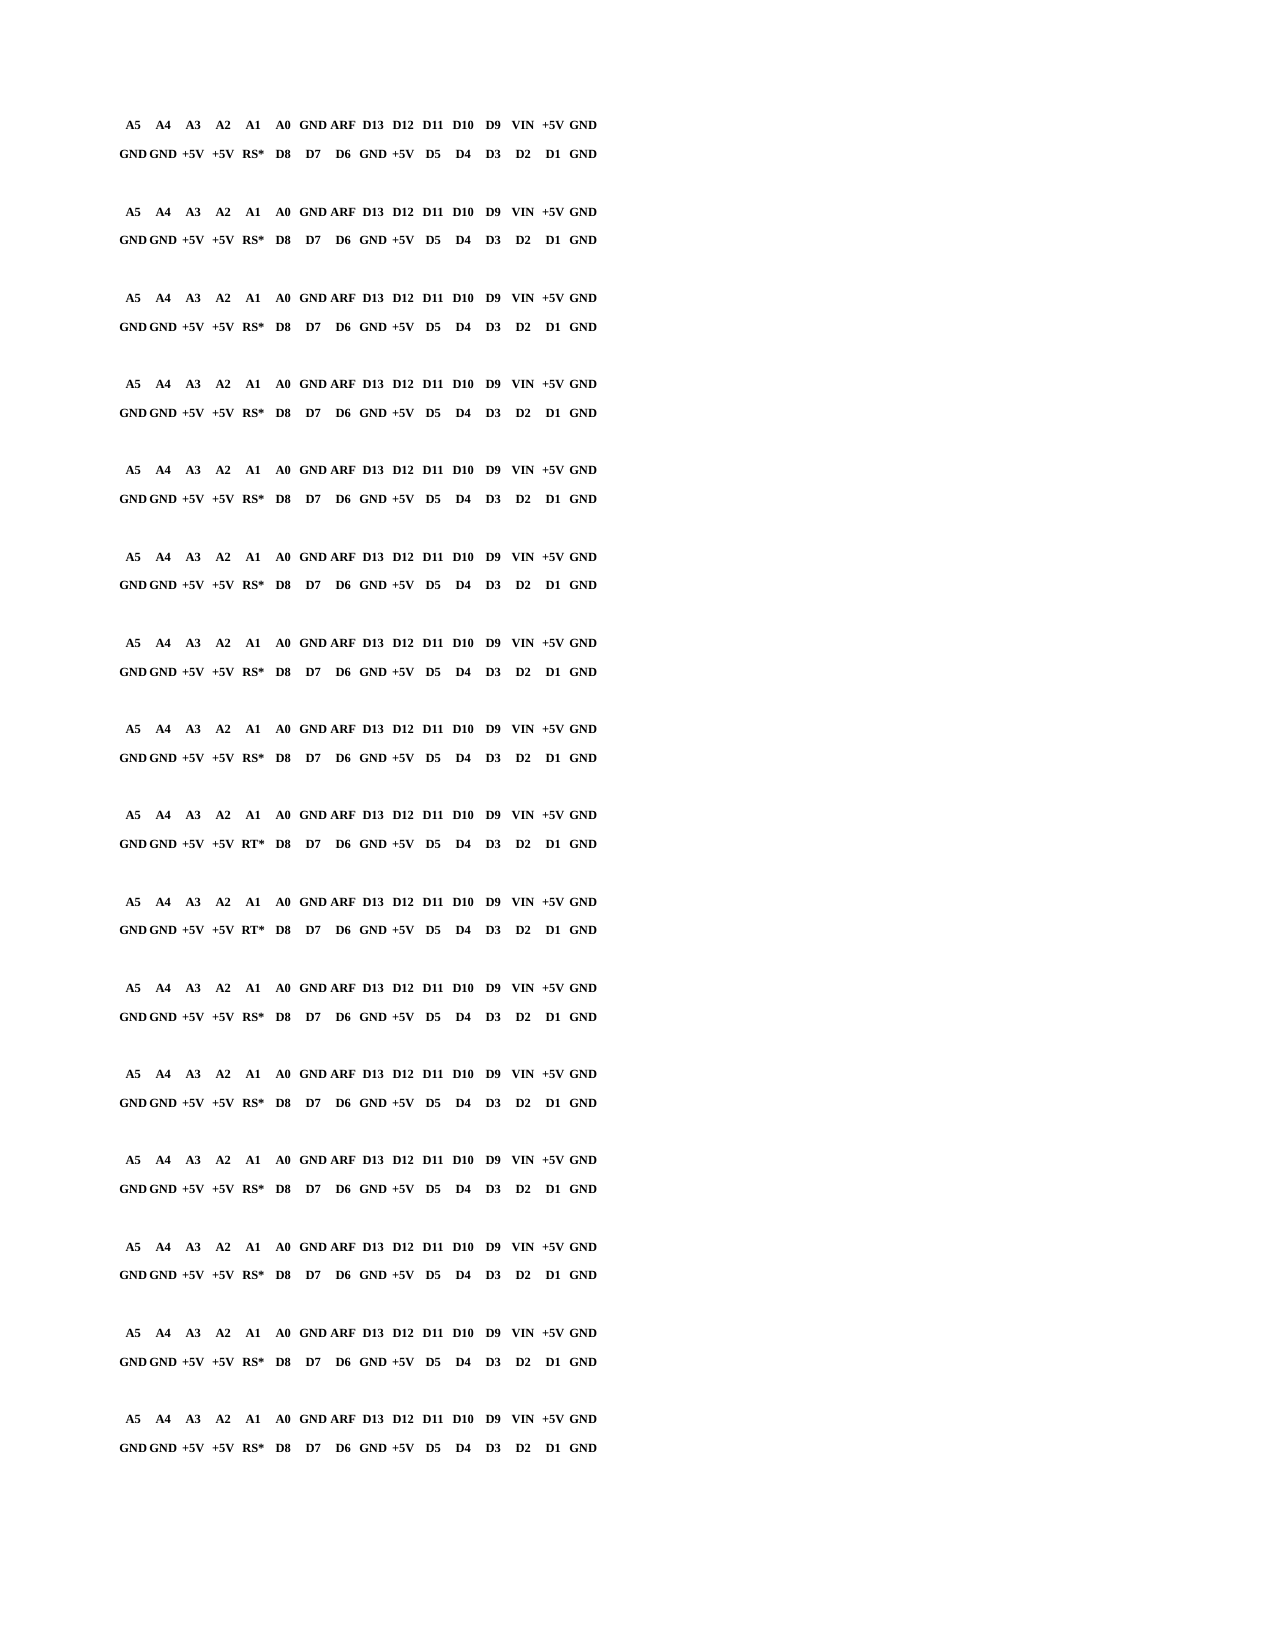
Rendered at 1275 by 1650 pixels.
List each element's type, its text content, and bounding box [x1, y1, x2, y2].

table_cell GND [358, 751, 388, 765]
table_cell [358, 1369, 388, 1383]
table_cell [358, 564, 388, 578]
table_cell [538, 420, 568, 434]
table_cell [118, 334, 148, 348]
table_cell [268, 593, 298, 607]
table_cell GND [358, 1441, 388, 1455]
table_header [598, 118, 1157, 132]
table_cell [508, 765, 538, 779]
table_cell [118, 909, 148, 923]
table_cell D1 [538, 1354, 568, 1369]
table_cell [358, 1426, 388, 1441]
table_header D12 [388, 463, 418, 477]
table_cell [298, 736, 328, 751]
table_header D13 [358, 981, 388, 995]
table_cell [238, 1110, 268, 1124]
table_cell [328, 938, 358, 952]
table_header A0 [268, 377, 298, 391]
table_cell [178, 161, 208, 176]
table_cell [388, 1340, 418, 1354]
table_cell [478, 219, 508, 233]
table_cell D8 [268, 406, 298, 420]
table_cell [238, 1081, 268, 1096]
table_cell GND [568, 233, 598, 247]
table_cell [508, 564, 538, 578]
table_cell [238, 305, 268, 319]
table_header A4 [148, 1067, 178, 1081]
table_cell [388, 909, 418, 923]
table_cell [208, 248, 238, 262]
table_header D13 [358, 118, 388, 132]
table_cell D1 [538, 664, 568, 679]
table_cell [478, 478, 508, 492]
table_cell D5 [418, 1268, 448, 1282]
table_header +5V [538, 894, 568, 909]
table_header A3 [178, 463, 208, 477]
table_header A5 [118, 722, 148, 736]
table_cell [598, 1182, 1157, 1196]
table_cell [298, 1369, 328, 1383]
table_cell [178, 995, 208, 1009]
table_header A2 [208, 549, 238, 564]
table_cell [298, 564, 328, 578]
table_header D9 [478, 1153, 508, 1167]
table_cell [418, 851, 448, 866]
table_cell [328, 995, 358, 1009]
table_cell [358, 1254, 388, 1268]
table_header VIN [508, 291, 538, 305]
table_cell [118, 506, 148, 521]
table_header D12 [388, 981, 418, 995]
table_cell [208, 161, 238, 176]
table_cell [268, 334, 298, 348]
table_header [598, 1412, 1157, 1426]
table_cell [208, 1081, 238, 1096]
table_cell +5V [178, 1096, 208, 1110]
table_cell +5V [208, 1182, 238, 1196]
table_cell [388, 1455, 418, 1469]
table_cell [538, 1369, 568, 1383]
table_cell [388, 1283, 418, 1297]
table_cell [508, 823, 538, 837]
table_header D9 [478, 894, 508, 909]
table_cell [268, 1196, 298, 1211]
table_cell [118, 1283, 148, 1297]
table_cell [148, 851, 178, 866]
table_cell [538, 334, 568, 348]
table_cell D4 [448, 923, 478, 937]
table_cell GND [148, 233, 178, 247]
table_cell [268, 219, 298, 233]
table_cell [148, 334, 178, 348]
table_header [598, 377, 1157, 391]
table_cell [478, 1196, 508, 1211]
table_cell D5 [418, 578, 448, 592]
table_cell [598, 664, 1157, 679]
table_cell D7 [298, 319, 328, 334]
table_cell GND [358, 406, 388, 420]
table_cell [598, 578, 1157, 592]
table_cell [478, 736, 508, 751]
table_header D11 [418, 1153, 448, 1167]
table_cell [388, 765, 418, 779]
table_cell D1 [538, 319, 568, 334]
table_cell +5V [208, 406, 238, 420]
table_cell [388, 1081, 418, 1096]
table_header D12 [388, 204, 418, 219]
table_cell [148, 938, 178, 952]
table_header A1 [238, 1412, 268, 1426]
table_cell [238, 420, 268, 434]
table_cell [448, 1196, 478, 1211]
table_cell [478, 248, 508, 262]
table_cell [298, 765, 328, 779]
table_cell D4 [448, 1268, 478, 1282]
table_header D11 [418, 981, 448, 995]
table_cell [598, 679, 1157, 693]
table_cell [178, 420, 208, 434]
table_cell [598, 1354, 1157, 1369]
table_cell [268, 909, 298, 923]
table_cell D8 [268, 1182, 298, 1196]
table_header +5V [538, 636, 568, 650]
table_header A0 [268, 981, 298, 995]
table_header A3 [178, 291, 208, 305]
table_cell GND [358, 1268, 388, 1282]
table_cell [598, 1168, 1157, 1182]
table_header VIN [508, 808, 538, 822]
table_cell [448, 995, 478, 1009]
table_cell D2 [508, 578, 538, 592]
table_cell GND [358, 147, 388, 161]
table_cell [508, 1426, 538, 1441]
table_header D11 [418, 808, 448, 822]
table_header A5 [118, 808, 148, 822]
table_header A1 [238, 204, 268, 219]
table_cell [598, 478, 1157, 492]
table_cell [178, 478, 208, 492]
table_cell [598, 1441, 1157, 1455]
table_header D13 [358, 377, 388, 391]
table_cell +5V [388, 1268, 418, 1282]
table_header D10 [448, 981, 478, 995]
table_cell [358, 1081, 388, 1096]
table_cell D2 [508, 923, 538, 937]
table_cell D7 [298, 406, 328, 420]
table_cell [178, 1081, 208, 1096]
table_header GND [568, 808, 598, 822]
table_header +5V [538, 1412, 568, 1426]
table_cell [538, 823, 568, 837]
table_cell [178, 765, 208, 779]
table_cell [238, 1168, 268, 1182]
table_header D9 [478, 549, 508, 564]
table_cell RS* [238, 1268, 268, 1282]
table_cell [268, 1283, 298, 1297]
table_header D9 [478, 981, 508, 995]
table_cell [358, 305, 388, 319]
table_header A3 [178, 1153, 208, 1167]
table_cell [208, 1110, 238, 1124]
table_header GND [568, 636, 598, 650]
table_cell D8 [268, 147, 298, 161]
table_cell [598, 391, 1157, 406]
table_cell [388, 133, 418, 147]
table_cell [388, 650, 418, 664]
table_cell [448, 650, 478, 664]
table_cell [268, 1369, 298, 1383]
table_cell +5V [178, 837, 208, 851]
table_cell D2 [508, 319, 538, 334]
table_cell [598, 923, 1157, 937]
table_cell [598, 1196, 1157, 1211]
table_cell [418, 161, 448, 176]
table_cell D6 [328, 406, 358, 420]
table_cell [328, 1369, 358, 1383]
table_cell [418, 909, 448, 923]
table_cell [598, 233, 1157, 247]
table_header VIN [508, 894, 538, 909]
table_cell [418, 420, 448, 434]
table_header D11 [418, 894, 448, 909]
table_cell [478, 938, 508, 952]
table_header A5 [118, 1326, 148, 1340]
table_cell GND [568, 147, 598, 161]
table_cell D8 [268, 1096, 298, 1110]
table_header ARF [328, 722, 358, 736]
table_header GND [568, 1239, 598, 1254]
table_cell +5V [388, 147, 418, 161]
table_cell [328, 851, 358, 866]
table_cell [148, 1254, 178, 1268]
table_cell D3 [478, 1009, 508, 1024]
table_cell GND [148, 1009, 178, 1024]
table_cell D8 [268, 923, 298, 937]
table_cell [448, 1340, 478, 1354]
table_header A1 [238, 291, 268, 305]
table_cell [148, 1024, 178, 1038]
table_cell [208, 420, 238, 434]
table_cell [418, 679, 448, 693]
table_cell RS* [238, 1009, 268, 1024]
table_cell +5V [178, 1354, 208, 1369]
table_cell D1 [538, 837, 568, 851]
table_cell [118, 851, 148, 866]
table_header A2 [208, 894, 238, 909]
table_header A1 [238, 377, 268, 391]
table_cell D7 [298, 837, 328, 851]
table_cell GND [118, 233, 148, 247]
table_cell GND [118, 406, 148, 420]
table_cell D5 [418, 1182, 448, 1196]
table_cell [538, 679, 568, 693]
table_cell D2 [508, 1441, 538, 1455]
table_cell D7 [298, 578, 328, 592]
table_header +5V [538, 808, 568, 822]
table_cell [178, 938, 208, 952]
table_cell [568, 219, 598, 233]
table_cell GND [118, 1441, 148, 1455]
table_header D11 [418, 204, 448, 219]
table_cell [148, 248, 178, 262]
table_header ARF [328, 463, 358, 477]
table_header GND [568, 981, 598, 995]
table_cell [418, 995, 448, 1009]
table_cell D4 [448, 578, 478, 592]
table_header [598, 808, 1157, 822]
table_cell [268, 564, 298, 578]
table_cell +5V [388, 406, 418, 420]
table_cell D5 [418, 1009, 448, 1024]
table_header ARF [328, 808, 358, 822]
table_cell +5V [208, 923, 238, 937]
table_cell D4 [448, 1182, 478, 1196]
table_cell D2 [508, 664, 538, 679]
table_cell [598, 1426, 1157, 1441]
table_cell [568, 1369, 598, 1383]
table_cell GND [118, 492, 148, 506]
table_header D13 [358, 808, 388, 822]
table_cell +5V [178, 1182, 208, 1196]
table_cell [388, 161, 418, 176]
table_header [598, 636, 1157, 650]
table_header D12 [388, 636, 418, 650]
table_cell [388, 1196, 418, 1211]
table_cell D3 [478, 147, 508, 161]
table_cell GND [118, 319, 148, 334]
table_cell [298, 1455, 328, 1469]
table_cell +5V [208, 147, 238, 161]
table_cell GND [568, 1182, 598, 1196]
table_cell [358, 1024, 388, 1038]
table_cell [328, 1024, 358, 1038]
table_cell [298, 305, 328, 319]
table_cell +5V [208, 1009, 238, 1024]
table_cell [568, 1340, 598, 1354]
table_cell GND [118, 751, 148, 765]
table_cell +5V [178, 319, 208, 334]
table_cell D3 [478, 1182, 508, 1196]
table_header A0 [268, 636, 298, 650]
table_cell D3 [478, 233, 508, 247]
table_header A1 [238, 722, 268, 736]
table_header D10 [448, 204, 478, 219]
table_cell [358, 133, 388, 147]
table_cell [538, 248, 568, 262]
table_cell +5V [208, 1268, 238, 1282]
table_cell GND [148, 319, 178, 334]
table_cell D6 [328, 664, 358, 679]
table_cell [568, 248, 598, 262]
table_cell [118, 1340, 148, 1354]
table_cell [268, 1426, 298, 1441]
table_cell [508, 478, 538, 492]
table_cell [538, 478, 568, 492]
table_cell [148, 765, 178, 779]
table_header D12 [388, 1153, 418, 1167]
table_cell [448, 1426, 478, 1441]
table_cell +5V [388, 923, 418, 937]
table_header +5V [538, 118, 568, 132]
table_cell D5 [418, 751, 448, 765]
table_cell D7 [298, 1354, 328, 1369]
table_header D11 [418, 1412, 448, 1426]
table_header A3 [178, 377, 208, 391]
table_cell GND [568, 1268, 598, 1282]
table_header D12 [388, 377, 418, 391]
table_header D12 [388, 549, 418, 564]
table_cell D3 [478, 1354, 508, 1369]
table_cell [298, 391, 328, 406]
table_header A0 [268, 894, 298, 909]
table_header A1 [238, 1067, 268, 1081]
table_header D9 [478, 1412, 508, 1426]
table_cell [238, 1455, 268, 1469]
table_header D9 [478, 291, 508, 305]
table_cell [268, 248, 298, 262]
table_cell [508, 248, 538, 262]
table_cell [568, 1196, 598, 1211]
table_cell [298, 334, 328, 348]
table_cell [208, 506, 238, 521]
table_cell GND [118, 1009, 148, 1024]
table_cell RS* [238, 233, 268, 247]
table_cell [178, 1196, 208, 1211]
table_cell [208, 736, 238, 751]
table_cell [178, 1369, 208, 1383]
table_cell +5V [208, 751, 238, 765]
table_cell D2 [508, 1354, 538, 1369]
table_cell [598, 305, 1157, 319]
table_cell GND [358, 1096, 388, 1110]
table_cell [118, 420, 148, 434]
table_cell D1 [538, 492, 568, 506]
table_header +5V [538, 1239, 568, 1254]
table_cell [178, 1024, 208, 1038]
table_cell D3 [478, 578, 508, 592]
table_cell [268, 161, 298, 176]
table_cell GND [568, 492, 598, 506]
table_cell +5V [178, 751, 208, 765]
table_cell D8 [268, 319, 298, 334]
table_cell [178, 1254, 208, 1268]
table_cell [478, 679, 508, 693]
table_cell [538, 391, 568, 406]
table_cell [508, 909, 538, 923]
table_cell GND [118, 923, 148, 937]
table_cell [358, 161, 388, 176]
table_cell [328, 736, 358, 751]
table_cell [418, 823, 448, 837]
table_cell [328, 219, 358, 233]
table_cell [298, 593, 328, 607]
table_cell [238, 823, 268, 837]
table_header D13 [358, 636, 388, 650]
table_header A3 [178, 636, 208, 650]
table_cell [568, 334, 598, 348]
table_header D9 [478, 118, 508, 132]
table_cell [358, 1455, 388, 1469]
table_cell D2 [508, 147, 538, 161]
table_cell D7 [298, 1182, 328, 1196]
table_cell [358, 1340, 388, 1354]
table_cell [118, 1110, 148, 1124]
table_header GND [568, 463, 598, 477]
table_cell [238, 391, 268, 406]
table_cell [298, 1110, 328, 1124]
table_cell [268, 1024, 298, 1038]
table_cell [478, 1110, 508, 1124]
table_cell D3 [478, 406, 508, 420]
table_cell D3 [478, 1268, 508, 1282]
table_cell [358, 679, 388, 693]
table_cell [238, 248, 268, 262]
table_cell GND [568, 319, 598, 334]
table_cell [388, 736, 418, 751]
table_cell [328, 133, 358, 147]
table_cell [418, 248, 448, 262]
table_cell D2 [508, 406, 538, 420]
table_cell [568, 391, 598, 406]
table_cell [508, 1369, 538, 1383]
table_cell [418, 334, 448, 348]
table_header [598, 1239, 1157, 1254]
table_header GND [298, 1153, 328, 1167]
table_cell [328, 334, 358, 348]
table_cell [508, 1081, 538, 1096]
table_cell D6 [328, 923, 358, 937]
table_header A1 [238, 981, 268, 995]
table_header D13 [358, 894, 388, 909]
table_header A4 [148, 463, 178, 477]
table_cell [508, 391, 538, 406]
table_header A2 [208, 1239, 238, 1254]
table_cell GND [148, 1354, 178, 1369]
table_cell [478, 1168, 508, 1182]
table_cell [478, 1283, 508, 1297]
table_cell +5V [208, 578, 238, 592]
table_cell [148, 1081, 178, 1096]
table_cell GND [358, 1182, 388, 1196]
table_header D10 [448, 894, 478, 909]
table_header GND [568, 722, 598, 736]
table_header [598, 204, 1157, 219]
table_cell [598, 564, 1157, 578]
table_cell [178, 851, 208, 866]
table_cell [208, 478, 238, 492]
table_cell [238, 506, 268, 521]
table_cell [508, 938, 538, 952]
table_cell D6 [328, 233, 358, 247]
table_cell +5V [388, 492, 418, 506]
table_cell +5V [178, 923, 208, 937]
table_cell +5V [388, 751, 418, 765]
table_header A1 [238, 636, 268, 650]
table_cell [328, 1340, 358, 1354]
table_header A4 [148, 636, 178, 650]
table_cell [388, 1168, 418, 1182]
table_header +5V [538, 722, 568, 736]
table_cell [448, 248, 478, 262]
table_cell [208, 1426, 238, 1441]
table_header A5 [118, 291, 148, 305]
table_header A2 [208, 636, 238, 650]
table_cell [238, 765, 268, 779]
table_cell D3 [478, 664, 508, 679]
table_cell [118, 1081, 148, 1096]
table_cell [358, 1168, 388, 1182]
table_cell [208, 1455, 238, 1469]
table_cell [298, 1081, 328, 1096]
table_cell [298, 679, 328, 693]
table_cell [238, 938, 268, 952]
table_cell [448, 391, 478, 406]
table_cell [448, 478, 478, 492]
table_cell [178, 391, 208, 406]
table_cell [538, 1340, 568, 1354]
table_header GND [568, 1153, 598, 1167]
table_cell [598, 1455, 1157, 1469]
table_cell [448, 593, 478, 607]
table_header +5V [538, 204, 568, 219]
table_header A2 [208, 377, 238, 391]
table_cell [178, 593, 208, 607]
table_cell [478, 506, 508, 521]
table_cell [598, 765, 1157, 779]
table_cell D6 [328, 319, 358, 334]
table_cell [568, 593, 598, 607]
table_cell [238, 564, 268, 578]
table_cell [328, 909, 358, 923]
table_cell [598, 1081, 1157, 1096]
table_cell [118, 1426, 148, 1441]
table_cell [298, 1024, 328, 1038]
table_cell [238, 909, 268, 923]
table_header VIN [508, 1153, 538, 1167]
table_cell [328, 1283, 358, 1297]
table_header +5V [538, 549, 568, 564]
table_cell GND [358, 233, 388, 247]
table_header D13 [358, 722, 388, 736]
table_cell +5V [178, 578, 208, 592]
table_cell [268, 650, 298, 664]
table_cell D2 [508, 837, 538, 851]
table_cell [418, 478, 448, 492]
table_header D11 [418, 1326, 448, 1340]
table_cell RS* [238, 751, 268, 765]
table_header A0 [268, 1067, 298, 1081]
table_cell [268, 1340, 298, 1354]
table_cell [148, 506, 178, 521]
table_header A1 [238, 549, 268, 564]
table_header A0 [268, 291, 298, 305]
table_cell [208, 851, 238, 866]
table_header A0 [268, 1412, 298, 1426]
table_cell [118, 478, 148, 492]
table_cell [568, 564, 598, 578]
table_cell [508, 1340, 538, 1354]
table_cell [388, 305, 418, 319]
table_header A4 [148, 808, 178, 822]
table_cell [328, 679, 358, 693]
table_cell [598, 909, 1157, 923]
table_header [598, 549, 1157, 564]
table_cell [448, 679, 478, 693]
table_cell +5V [388, 319, 418, 334]
table_cell GND [568, 406, 598, 420]
table_cell GND [148, 664, 178, 679]
table_cell [148, 1196, 178, 1211]
table_header D10 [448, 636, 478, 650]
table_cell GND [358, 319, 388, 334]
table_cell [148, 1426, 178, 1441]
table_cell [118, 995, 148, 1009]
table_cell [358, 938, 388, 952]
table_cell D6 [328, 1268, 358, 1282]
table_header D13 [358, 549, 388, 564]
table_cell [388, 420, 418, 434]
table_cell D1 [538, 578, 568, 592]
table_cell [178, 823, 208, 837]
table_cell D4 [448, 492, 478, 506]
table_header +5V [538, 1067, 568, 1081]
table_header A5 [118, 463, 148, 477]
table_header D13 [358, 463, 388, 477]
table_cell GND [148, 751, 178, 765]
table_cell [268, 1455, 298, 1469]
table_cell [388, 1254, 418, 1268]
table_cell D3 [478, 319, 508, 334]
table_cell [418, 1024, 448, 1038]
table_cell [178, 1426, 208, 1441]
table_cell D6 [328, 1354, 358, 1369]
table_cell [358, 1196, 388, 1211]
table_header VIN [508, 636, 538, 650]
table_cell [148, 650, 178, 664]
table_header D10 [448, 463, 478, 477]
table_cell [478, 1254, 508, 1268]
table_cell GND [568, 751, 598, 765]
table_header A5 [118, 1412, 148, 1426]
table_header VIN [508, 549, 538, 564]
table_cell [538, 765, 568, 779]
table_cell [238, 478, 268, 492]
table_cell [418, 1455, 448, 1469]
table_header VIN [508, 1326, 538, 1340]
table_header A3 [178, 1067, 208, 1081]
table_header ARF [328, 1153, 358, 1167]
table_cell RS* [238, 664, 268, 679]
table_cell D5 [418, 1096, 448, 1110]
table_cell [328, 478, 358, 492]
table_cell [328, 823, 358, 837]
table_cell [358, 823, 388, 837]
table_header ARF [328, 377, 358, 391]
table_cell [118, 1369, 148, 1383]
table_cell D5 [418, 406, 448, 420]
table_header +5V [538, 1326, 568, 1340]
table_cell [508, 736, 538, 751]
table_header D9 [478, 808, 508, 822]
table_header VIN [508, 377, 538, 391]
table_cell [598, 133, 1157, 147]
table_cell [178, 736, 208, 751]
table_cell [388, 334, 418, 348]
table_cell +5V [208, 664, 238, 679]
table_header D11 [418, 118, 448, 132]
table_cell [148, 736, 178, 751]
table_cell [148, 823, 178, 837]
table_header D9 [478, 1067, 508, 1081]
table_cell RS* [238, 1354, 268, 1369]
table_cell [298, 995, 328, 1009]
table_cell +5V [388, 1441, 418, 1455]
table_cell [598, 406, 1157, 420]
table_cell +5V [208, 233, 238, 247]
table_cell [598, 1283, 1157, 1297]
table_cell [358, 851, 388, 866]
table_cell [448, 305, 478, 319]
table_cell D1 [538, 1268, 568, 1282]
table_cell [358, 995, 388, 1009]
table_header VIN [508, 1239, 538, 1254]
table_cell [508, 506, 538, 521]
table_cell [268, 1081, 298, 1096]
table_cell [328, 1455, 358, 1469]
table_header ARF [328, 1067, 358, 1081]
table_cell [478, 391, 508, 406]
table_cell RS* [238, 578, 268, 592]
table_header VIN [508, 118, 538, 132]
table_cell [568, 679, 598, 693]
table_cell [418, 564, 448, 578]
table_header A5 [118, 981, 148, 995]
table_cell [448, 1110, 478, 1124]
table_cell D5 [418, 923, 448, 937]
table_header A4 [148, 549, 178, 564]
table_cell [418, 305, 448, 319]
table_cell [358, 736, 388, 751]
table_cell D3 [478, 1096, 508, 1110]
table_header GND [568, 1067, 598, 1081]
table_header GND [568, 118, 598, 132]
table_header D11 [418, 722, 448, 736]
table_cell [268, 506, 298, 521]
table_cell [328, 1081, 358, 1096]
table_cell [598, 837, 1157, 851]
table_header ARF [328, 1239, 358, 1254]
table_header D12 [388, 1239, 418, 1254]
table_cell [568, 1455, 598, 1469]
table_header D13 [358, 1153, 388, 1167]
table_cell D4 [448, 147, 478, 161]
table_header A4 [148, 118, 178, 132]
table_cell [298, 1283, 328, 1297]
table_cell [478, 593, 508, 607]
table_cell GND [118, 664, 148, 679]
table_cell [568, 305, 598, 319]
table_cell [598, 751, 1157, 765]
table_header A2 [208, 1153, 238, 1167]
table_cell [208, 1283, 238, 1297]
table_cell +5V [388, 1354, 418, 1369]
table_cell GND [358, 492, 388, 506]
table_cell D8 [268, 837, 298, 851]
table_cell [598, 492, 1157, 506]
table_header A1 [238, 1326, 268, 1340]
table_cell RS* [238, 147, 268, 161]
table_cell [208, 1254, 238, 1268]
table_cell [538, 506, 568, 521]
table_cell [598, 650, 1157, 664]
table_cell [298, 478, 328, 492]
table_cell [598, 219, 1157, 233]
table_header D10 [448, 808, 478, 822]
table_cell [478, 1426, 508, 1441]
table_header GND [568, 1326, 598, 1340]
table_cell [478, 1081, 508, 1096]
table_cell +5V [388, 1009, 418, 1024]
table_cell [448, 1254, 478, 1268]
table_cell [508, 593, 538, 607]
table_cell GND [568, 664, 598, 679]
table_cell [238, 851, 268, 866]
table_cell [118, 736, 148, 751]
table_cell D6 [328, 751, 358, 765]
table_cell D2 [508, 1268, 538, 1282]
table_cell RS* [238, 319, 268, 334]
table_cell [568, 995, 598, 1009]
table_header +5V [538, 291, 568, 305]
table_cell [148, 161, 178, 176]
table_cell [538, 305, 568, 319]
table_cell [268, 679, 298, 693]
table_cell [568, 506, 598, 521]
table_cell [298, 650, 328, 664]
table_cell [598, 161, 1157, 176]
table_cell D1 [538, 1096, 568, 1110]
table_header A2 [208, 118, 238, 132]
table_cell [448, 219, 478, 233]
table_header GND [298, 808, 328, 822]
table_cell [598, 420, 1157, 434]
table_cell [238, 161, 268, 176]
table_header A2 [208, 722, 238, 736]
table_cell [448, 1369, 478, 1383]
table_cell [178, 1283, 208, 1297]
table_header VIN [508, 463, 538, 477]
table_cell [508, 650, 538, 664]
table_header A2 [208, 808, 238, 822]
table_cell +5V [208, 1354, 238, 1369]
table_header A5 [118, 1153, 148, 1167]
table_header D10 [448, 1153, 478, 1167]
table_header GND [298, 981, 328, 995]
table_cell D7 [298, 1096, 328, 1110]
table_cell GND [118, 1268, 148, 1282]
table_cell +5V [388, 1182, 418, 1196]
table_cell [478, 1340, 508, 1354]
table_cell GND [148, 578, 178, 592]
table_cell D8 [268, 751, 298, 765]
table_cell [538, 1283, 568, 1297]
table_cell [568, 1081, 598, 1096]
table_cell [388, 248, 418, 262]
table_header A0 [268, 1326, 298, 1340]
table_cell [328, 1168, 358, 1182]
table_cell [178, 1168, 208, 1182]
table_header +5V [538, 377, 568, 391]
table_cell [208, 938, 238, 952]
table_cell [508, 420, 538, 434]
table_cell [238, 1340, 268, 1354]
table_cell D5 [418, 492, 448, 506]
table_cell [268, 765, 298, 779]
table_cell GND [568, 1096, 598, 1110]
table_cell D7 [298, 147, 328, 161]
table_header A0 [268, 118, 298, 132]
table_cell [538, 219, 568, 233]
table_cell [418, 133, 448, 147]
table_cell GND [568, 923, 598, 937]
table_cell [148, 593, 178, 607]
table_cell [328, 391, 358, 406]
table_header [598, 1326, 1157, 1340]
table_cell [418, 1168, 448, 1182]
table_cell [148, 420, 178, 434]
table_cell [148, 1110, 178, 1124]
table_cell [478, 564, 508, 578]
table_cell [238, 1254, 268, 1268]
table_cell [508, 161, 538, 176]
table_header GND [298, 549, 328, 564]
table_cell +5V [208, 319, 238, 334]
table_header D11 [418, 1239, 448, 1254]
table_header D9 [478, 722, 508, 736]
table_cell GND [118, 578, 148, 592]
table_cell [208, 995, 238, 1009]
table_header D10 [448, 1239, 478, 1254]
table_cell [358, 650, 388, 664]
table_cell [598, 1340, 1157, 1354]
table_cell D1 [538, 233, 568, 247]
table_cell [298, 1254, 328, 1268]
table_cell [238, 1426, 268, 1441]
table_cell [118, 248, 148, 262]
table_cell D4 [448, 319, 478, 334]
table_cell D4 [448, 233, 478, 247]
table_cell [418, 938, 448, 952]
table_cell [448, 420, 478, 434]
table_cell D5 [418, 1441, 448, 1455]
table_header A4 [148, 377, 178, 391]
table_cell GND [148, 1182, 178, 1196]
table_cell [418, 506, 448, 521]
table_cell [538, 1455, 568, 1469]
table_header ARF [328, 1326, 358, 1340]
table_cell [328, 650, 358, 664]
table_cell [178, 650, 208, 664]
table_cell [388, 506, 418, 521]
table_cell [418, 219, 448, 233]
table_cell GND [118, 147, 148, 161]
table_cell [418, 1110, 448, 1124]
table_cell [208, 1024, 238, 1038]
table_cell [448, 736, 478, 751]
table_cell GND [148, 1096, 178, 1110]
table_header A5 [118, 1239, 148, 1254]
table_header A2 [208, 291, 238, 305]
table_cell D8 [268, 492, 298, 506]
table_cell GND [568, 837, 598, 851]
table_header D9 [478, 204, 508, 219]
table_cell D1 [538, 1441, 568, 1455]
table_cell D6 [328, 1096, 358, 1110]
table_cell [418, 1254, 448, 1268]
table_cell [118, 650, 148, 664]
table_cell RT* [238, 837, 268, 851]
table_header A2 [208, 981, 238, 995]
table_cell [178, 679, 208, 693]
table_header A3 [178, 722, 208, 736]
table_cell GND [568, 1009, 598, 1024]
table_cell [208, 1340, 238, 1354]
table_header D11 [418, 549, 448, 564]
table_header GND [298, 291, 328, 305]
table_header +5V [538, 981, 568, 995]
table_cell [388, 1369, 418, 1383]
table_header [598, 894, 1157, 909]
table_cell [478, 1455, 508, 1469]
table_cell D4 [448, 1354, 478, 1369]
table_cell GND [358, 1354, 388, 1369]
table_cell D7 [298, 923, 328, 937]
table_header D11 [418, 463, 448, 477]
table_cell [448, 1168, 478, 1182]
table_cell [358, 219, 388, 233]
table_cell [268, 478, 298, 492]
table_header A3 [178, 549, 208, 564]
table_header [598, 722, 1157, 736]
table_cell D1 [538, 923, 568, 937]
table_cell [478, 765, 508, 779]
table_cell [178, 506, 208, 521]
table_cell D4 [448, 1009, 478, 1024]
table_cell [478, 823, 508, 837]
table_header [598, 1153, 1157, 1167]
table_header A0 [268, 1239, 298, 1254]
table_cell [148, 679, 178, 693]
table_cell [148, 995, 178, 1009]
table_cell D7 [298, 1268, 328, 1282]
table_cell [568, 478, 598, 492]
table_header A1 [238, 808, 268, 822]
table_cell [298, 1340, 328, 1354]
table_cell [598, 995, 1157, 1009]
table_cell [358, 1110, 388, 1124]
table_cell GND [568, 1354, 598, 1369]
table_cell [298, 823, 328, 837]
table_cell [358, 1283, 388, 1297]
table_cell [268, 1168, 298, 1182]
table_cell GND [148, 147, 178, 161]
table_cell GND [148, 406, 178, 420]
table_cell [418, 1081, 448, 1096]
table_cell [568, 851, 598, 866]
table_cell D7 [298, 1441, 328, 1455]
table_cell GND [118, 1096, 148, 1110]
table_cell [358, 765, 388, 779]
table_cell [268, 851, 298, 866]
table_cell [208, 593, 238, 607]
table_header ARF [328, 636, 358, 650]
table_cell [598, 1254, 1157, 1268]
table_cell D8 [268, 1268, 298, 1282]
table_header D13 [358, 291, 388, 305]
table_cell [538, 1196, 568, 1211]
table_cell [538, 1168, 568, 1182]
table_header A1 [238, 894, 268, 909]
table_cell [118, 391, 148, 406]
table_cell [568, 736, 598, 751]
table_cell D2 [508, 1182, 538, 1196]
table_cell [388, 679, 418, 693]
table_cell GND [358, 578, 388, 592]
table_cell [238, 679, 268, 693]
table_cell GND [358, 1009, 388, 1024]
table_cell [238, 334, 268, 348]
table_cell D7 [298, 492, 328, 506]
table_cell [208, 909, 238, 923]
table_header A0 [268, 722, 298, 736]
table_header A2 [208, 1412, 238, 1426]
table_cell [478, 133, 508, 147]
table_cell [238, 1024, 268, 1038]
table_cell [208, 1369, 238, 1383]
table_header A5 [118, 549, 148, 564]
table_cell [598, 851, 1157, 866]
table_header A0 [268, 549, 298, 564]
table_cell [388, 593, 418, 607]
table_cell D7 [298, 1009, 328, 1024]
table_cell D3 [478, 492, 508, 506]
table_header D10 [448, 549, 478, 564]
table_cell [598, 1110, 1157, 1124]
table_cell [538, 161, 568, 176]
table_cell [328, 564, 358, 578]
table_cell [208, 391, 238, 406]
table_cell [208, 650, 238, 664]
table_header D10 [448, 1412, 478, 1426]
table_cell [448, 765, 478, 779]
table_cell [388, 564, 418, 578]
table_cell D1 [538, 1182, 568, 1196]
table_cell [448, 851, 478, 866]
table_cell [388, 391, 418, 406]
table_header A1 [238, 1239, 268, 1254]
table_header ARF [328, 118, 358, 132]
table_header D12 [388, 118, 418, 132]
table_cell +5V [178, 406, 208, 420]
table_cell [478, 1024, 508, 1038]
table_header A0 [268, 204, 298, 219]
table_cell [268, 823, 298, 837]
table_cell [148, 133, 178, 147]
table_cell [148, 1283, 178, 1297]
table_cell [568, 1110, 598, 1124]
table_cell [178, 909, 208, 923]
table_cell [388, 823, 418, 837]
table_cell GND [118, 1182, 148, 1196]
table_header D9 [478, 463, 508, 477]
table_header D10 [448, 722, 478, 736]
table_cell D8 [268, 664, 298, 679]
table_cell [568, 1426, 598, 1441]
table_header VIN [508, 981, 538, 995]
table_cell GND [118, 1354, 148, 1369]
table_cell D3 [478, 923, 508, 937]
table_header D11 [418, 1067, 448, 1081]
table_cell [418, 1283, 448, 1297]
table_cell [508, 133, 538, 147]
table_header A3 [178, 1412, 208, 1426]
table_cell [118, 679, 148, 693]
table_cell GND [148, 1441, 178, 1455]
table_cell D1 [538, 751, 568, 765]
table_cell [328, 420, 358, 434]
table_header A1 [238, 463, 268, 477]
table_cell +5V [178, 233, 208, 247]
table_cell D4 [448, 406, 478, 420]
table_header GND [568, 894, 598, 909]
table_cell +5V [178, 1009, 208, 1024]
table_header A5 [118, 894, 148, 909]
table_cell [328, 593, 358, 607]
table_header D11 [418, 636, 448, 650]
table_cell [298, 1426, 328, 1441]
table_cell [448, 564, 478, 578]
table_cell D5 [418, 233, 448, 247]
table_cell [418, 1340, 448, 1354]
table_cell [508, 305, 538, 319]
table_header D12 [388, 1326, 418, 1340]
table_header GND [298, 118, 328, 132]
table_header A5 [118, 1067, 148, 1081]
table_cell [298, 851, 328, 866]
table_cell D5 [418, 319, 448, 334]
table_header ARF [328, 291, 358, 305]
table_cell [388, 478, 418, 492]
table_cell [568, 909, 598, 923]
table_cell [538, 650, 568, 664]
table_cell [508, 1168, 538, 1182]
table_cell [448, 909, 478, 923]
table_cell [268, 133, 298, 147]
table_cell [118, 765, 148, 779]
table_cell [418, 1369, 448, 1383]
table_header D12 [388, 894, 418, 909]
table_cell [508, 334, 538, 348]
table_cell [208, 334, 238, 348]
table_cell +5V [208, 1096, 238, 1110]
table_cell D7 [298, 233, 328, 247]
table_cell [568, 1283, 598, 1297]
table_cell [538, 593, 568, 607]
table_cell [508, 1024, 538, 1038]
table_header D12 [388, 291, 418, 305]
table_cell [598, 1009, 1157, 1024]
table_cell [148, 305, 178, 319]
table_cell [538, 851, 568, 866]
table_header D10 [448, 1326, 478, 1340]
table_cell [598, 506, 1157, 521]
table_cell [238, 219, 268, 233]
table_cell [298, 506, 328, 521]
table_cell [268, 420, 298, 434]
table_cell [538, 1024, 568, 1038]
table_header GND [298, 204, 328, 219]
table_header A3 [178, 981, 208, 995]
table_cell [298, 909, 328, 923]
table_cell [328, 305, 358, 319]
table_cell [568, 765, 598, 779]
table_cell [208, 679, 238, 693]
table_cell [268, 391, 298, 406]
table_cell [358, 478, 388, 492]
table_cell [118, 938, 148, 952]
table_cell [448, 1283, 478, 1297]
table_cell [328, 1254, 358, 1268]
table_cell [538, 1426, 568, 1441]
table_cell [238, 1369, 268, 1383]
table_cell [118, 1196, 148, 1211]
table_cell [268, 938, 298, 952]
table_cell [568, 938, 598, 952]
table_cell RS* [238, 1096, 268, 1110]
table_header A0 [268, 1153, 298, 1167]
table_cell [358, 391, 388, 406]
table_cell +5V [388, 233, 418, 247]
table_cell [538, 938, 568, 952]
table_header D9 [478, 1326, 508, 1340]
table_header A3 [178, 1326, 208, 1340]
table_cell GND [148, 837, 178, 851]
table_cell [118, 305, 148, 319]
table_header D12 [388, 722, 418, 736]
table_cell [208, 1168, 238, 1182]
table_header [598, 291, 1157, 305]
table_cell [298, 1168, 328, 1182]
table_cell [388, 938, 418, 952]
table_cell [358, 506, 388, 521]
table_cell [208, 219, 238, 233]
table_cell [418, 1426, 448, 1441]
table_header A2 [208, 1067, 238, 1081]
table_header A4 [148, 1239, 178, 1254]
table_cell [268, 305, 298, 319]
table_cell [208, 564, 238, 578]
table_cell [448, 1455, 478, 1469]
table_header D10 [448, 1067, 478, 1081]
table_cell D1 [538, 1009, 568, 1024]
table_cell [508, 1110, 538, 1124]
table_header A5 [118, 118, 148, 132]
table_cell [148, 391, 178, 406]
table_header A3 [178, 894, 208, 909]
table_header ARF [328, 549, 358, 564]
table_cell RS* [238, 492, 268, 506]
table_cell [568, 133, 598, 147]
table_header GND [568, 1412, 598, 1426]
table_cell GND [568, 578, 598, 592]
table_cell +5V [388, 578, 418, 592]
table_header VIN [508, 722, 538, 736]
table_header A4 [148, 291, 178, 305]
table_header A5 [118, 636, 148, 650]
table_cell [178, 305, 208, 319]
table_cell [538, 133, 568, 147]
table_cell [508, 851, 538, 866]
table_cell [328, 248, 358, 262]
table_header D9 [478, 1239, 508, 1254]
table_cell [388, 995, 418, 1009]
table_cell +5V [178, 1268, 208, 1282]
table_cell [538, 909, 568, 923]
table_header D10 [448, 118, 478, 132]
table_header A4 [148, 1412, 178, 1426]
table_cell [358, 593, 388, 607]
table_header ARF [328, 981, 358, 995]
table_cell D2 [508, 1009, 538, 1024]
table_cell +5V [208, 1441, 238, 1455]
table_cell [118, 1254, 148, 1268]
table_cell [448, 133, 478, 147]
table_cell +5V [208, 837, 238, 851]
table_header D9 [478, 377, 508, 391]
table_cell [118, 1024, 148, 1038]
table_cell [568, 1168, 598, 1182]
table_cell [298, 219, 328, 233]
table_header A2 [208, 1326, 238, 1340]
table_header D13 [358, 1239, 388, 1254]
table_header A4 [148, 894, 178, 909]
table_cell [388, 1426, 418, 1441]
table_cell [388, 1110, 418, 1124]
table_cell [538, 1110, 568, 1124]
table_cell [568, 650, 598, 664]
table_cell [178, 334, 208, 348]
table_header ARF [328, 894, 358, 909]
table_cell GND [148, 1268, 178, 1282]
table_header GND [568, 204, 598, 219]
table_cell [238, 593, 268, 607]
table_cell [388, 1024, 418, 1038]
table_header A0 [268, 808, 298, 822]
table_cell [598, 248, 1157, 262]
table_cell [478, 334, 508, 348]
table_header D10 [448, 377, 478, 391]
table_cell [208, 823, 238, 837]
table_cell [508, 1196, 538, 1211]
table_cell GND [148, 923, 178, 937]
table_cell [598, 147, 1157, 161]
table_cell [448, 161, 478, 176]
table_cell [268, 1110, 298, 1124]
table_cell [178, 1455, 208, 1469]
table_cell [358, 909, 388, 923]
table_cell RT* [238, 923, 268, 937]
table_header GND [568, 291, 598, 305]
table_header ARF [328, 204, 358, 219]
table_cell [418, 1196, 448, 1211]
table_cell [478, 650, 508, 664]
table_header GND [298, 1412, 328, 1426]
table_cell [298, 1196, 328, 1211]
table_cell D4 [448, 664, 478, 679]
table_header VIN [508, 1067, 538, 1081]
table_header D13 [358, 204, 388, 219]
table_header A2 [208, 463, 238, 477]
table_cell [178, 1110, 208, 1124]
table_header A5 [118, 377, 148, 391]
table_cell D2 [508, 233, 538, 247]
table_cell [178, 133, 208, 147]
table_header [598, 1067, 1157, 1081]
table_header [598, 463, 1157, 477]
table_header A1 [238, 1153, 268, 1167]
table_cell [478, 995, 508, 1009]
table_cell [118, 161, 148, 176]
table_cell [178, 248, 208, 262]
table_cell [118, 593, 148, 607]
table_cell [538, 1254, 568, 1268]
table_cell [508, 1283, 538, 1297]
table_header D9 [478, 636, 508, 650]
table_header A3 [178, 204, 208, 219]
table_cell D8 [268, 1441, 298, 1455]
table_cell [298, 938, 328, 952]
table_cell GND [358, 837, 388, 851]
table_cell [538, 1081, 568, 1096]
table_cell D4 [448, 1096, 478, 1110]
table_header GND [298, 463, 328, 477]
table_cell [448, 823, 478, 837]
table_cell [178, 1340, 208, 1354]
table_cell [568, 420, 598, 434]
table_cell [598, 319, 1157, 334]
table_header +5V [538, 1153, 568, 1167]
table_cell [568, 161, 598, 176]
table_cell D5 [418, 664, 448, 679]
table_cell D1 [538, 147, 568, 161]
table_cell [598, 1096, 1157, 1110]
table_header D12 [388, 808, 418, 822]
table_cell [418, 765, 448, 779]
table_cell GND [148, 492, 178, 506]
table_cell [298, 133, 328, 147]
table_cell [598, 593, 1157, 607]
table_cell [238, 650, 268, 664]
table_header A4 [148, 1326, 178, 1340]
table_cell D5 [418, 1354, 448, 1369]
table_header D12 [388, 1412, 418, 1426]
table_cell [508, 1254, 538, 1268]
table_cell [448, 334, 478, 348]
table_cell D7 [298, 664, 328, 679]
table_cell RS* [238, 1182, 268, 1196]
table_cell [508, 995, 538, 1009]
table_header D12 [388, 1067, 418, 1081]
table_cell D8 [268, 233, 298, 247]
table_cell GND [358, 923, 388, 937]
table_header GND [298, 1239, 328, 1254]
table_cell [508, 219, 538, 233]
table_cell [208, 765, 238, 779]
table_cell D5 [418, 147, 448, 161]
table_cell [118, 133, 148, 147]
table_cell [178, 564, 208, 578]
table_cell [478, 161, 508, 176]
table_cell [238, 1283, 268, 1297]
table_cell [538, 564, 568, 578]
table_cell [238, 736, 268, 751]
table_cell [148, 1340, 178, 1354]
table_cell [118, 219, 148, 233]
table_cell [148, 478, 178, 492]
table_cell [598, 1268, 1157, 1282]
table_cell D5 [418, 837, 448, 851]
table_cell [448, 506, 478, 521]
table_cell [328, 161, 358, 176]
table_cell [148, 909, 178, 923]
table_cell [478, 1369, 508, 1383]
table_header GND [298, 636, 328, 650]
table_cell [598, 938, 1157, 952]
table_header D10 [448, 291, 478, 305]
table_cell +5V [178, 1441, 208, 1455]
table_cell [358, 420, 388, 434]
table_cell +5V [178, 492, 208, 506]
table_cell [328, 506, 358, 521]
table_cell [328, 765, 358, 779]
table_cell [358, 334, 388, 348]
table_header D11 [418, 291, 448, 305]
table_header VIN [508, 204, 538, 219]
table_cell [148, 1168, 178, 1182]
table_header A3 [178, 118, 208, 132]
table_cell [148, 1369, 178, 1383]
table_cell +5V [178, 147, 208, 161]
table_cell +5V [388, 664, 418, 679]
table_header A4 [148, 722, 178, 736]
table_header D13 [358, 1326, 388, 1340]
table_cell [478, 305, 508, 319]
table_header GND [298, 1326, 328, 1340]
table_cell [298, 420, 328, 434]
table_cell [118, 1168, 148, 1182]
table_cell [268, 736, 298, 751]
table_cell [598, 334, 1157, 348]
table_header GND [298, 894, 328, 909]
table_cell +5V [208, 492, 238, 506]
table_cell [118, 564, 148, 578]
table_cell [418, 650, 448, 664]
table_cell D6 [328, 837, 358, 851]
table_cell [388, 851, 418, 866]
table_header D11 [418, 377, 448, 391]
table_cell D7 [298, 751, 328, 765]
table_cell D3 [478, 837, 508, 851]
table_cell +5V [388, 1096, 418, 1110]
table_cell D8 [268, 578, 298, 592]
table_cell [238, 133, 268, 147]
table_cell +5V [388, 837, 418, 851]
table_cell GND [118, 837, 148, 851]
table_cell [478, 909, 508, 923]
table_cell D2 [508, 751, 538, 765]
table_header D13 [358, 1067, 388, 1081]
table_cell [568, 823, 598, 837]
table_cell [418, 593, 448, 607]
table_cell D2 [508, 1096, 538, 1110]
table_cell D3 [478, 1441, 508, 1455]
table_cell GND [358, 664, 388, 679]
table_cell [448, 938, 478, 952]
table_header VIN [508, 1412, 538, 1426]
table_cell [208, 133, 238, 147]
table_cell D1 [538, 406, 568, 420]
table_cell D4 [448, 837, 478, 851]
table_cell [388, 219, 418, 233]
table_header ARF [328, 1412, 358, 1426]
table_header A4 [148, 204, 178, 219]
table_cell [418, 391, 448, 406]
table_cell [118, 1455, 148, 1469]
table_header GND [298, 722, 328, 736]
table_cell RS* [238, 1441, 268, 1455]
table_header D13 [358, 1412, 388, 1426]
table_cell [268, 1254, 298, 1268]
table_cell [268, 995, 298, 1009]
table_cell [598, 1369, 1157, 1383]
table_header A2 [208, 204, 238, 219]
table_cell [298, 248, 328, 262]
table_cell D6 [328, 1441, 358, 1455]
table_cell D8 [268, 1009, 298, 1024]
table_header A3 [178, 808, 208, 822]
table_cell [208, 305, 238, 319]
table_header A1 [238, 118, 268, 132]
table_cell +5V [178, 664, 208, 679]
table_cell D6 [328, 1009, 358, 1024]
table_cell [148, 219, 178, 233]
table_cell D4 [448, 751, 478, 765]
table_cell [478, 851, 508, 866]
table_header GND [568, 549, 598, 564]
table_cell [148, 1455, 178, 1469]
table_cell [238, 1196, 268, 1211]
table_cell D3 [478, 751, 508, 765]
table_cell [598, 736, 1157, 751]
table_cell [238, 995, 268, 1009]
table_cell [118, 823, 148, 837]
table_cell [508, 679, 538, 693]
table_header GND [298, 377, 328, 391]
table_cell D2 [508, 492, 538, 506]
table_cell [598, 1024, 1157, 1038]
table_cell [418, 736, 448, 751]
table_header GND [568, 377, 598, 391]
table_cell [448, 1081, 478, 1096]
table_header A0 [268, 463, 298, 477]
table_cell [148, 564, 178, 578]
table_cell D6 [328, 578, 358, 592]
table_cell [328, 1110, 358, 1124]
table_cell [358, 248, 388, 262]
table_cell RS* [238, 406, 268, 420]
table_cell [508, 1455, 538, 1469]
table_cell D8 [268, 1354, 298, 1369]
table_cell [298, 161, 328, 176]
table_header A3 [178, 1239, 208, 1254]
table_header A5 [118, 204, 148, 219]
table_cell GND [568, 1441, 598, 1455]
table_cell D6 [328, 147, 358, 161]
table_header A4 [148, 1153, 178, 1167]
table_cell [538, 995, 568, 1009]
table_header [598, 981, 1157, 995]
table_cell [178, 219, 208, 233]
table_cell D6 [328, 492, 358, 506]
table_header +5V [538, 463, 568, 477]
table_cell [208, 1196, 238, 1211]
table_cell [448, 1024, 478, 1038]
table_cell [598, 823, 1157, 837]
table_cell D4 [448, 1441, 478, 1455]
table_header A4 [148, 981, 178, 995]
table_cell [328, 1426, 358, 1441]
table_cell D6 [328, 1182, 358, 1196]
table_cell [568, 1024, 598, 1038]
table_cell [478, 420, 508, 434]
table_cell [538, 736, 568, 751]
table_cell [568, 1254, 598, 1268]
table_header GND [298, 1067, 328, 1081]
table_cell [328, 1196, 358, 1211]
